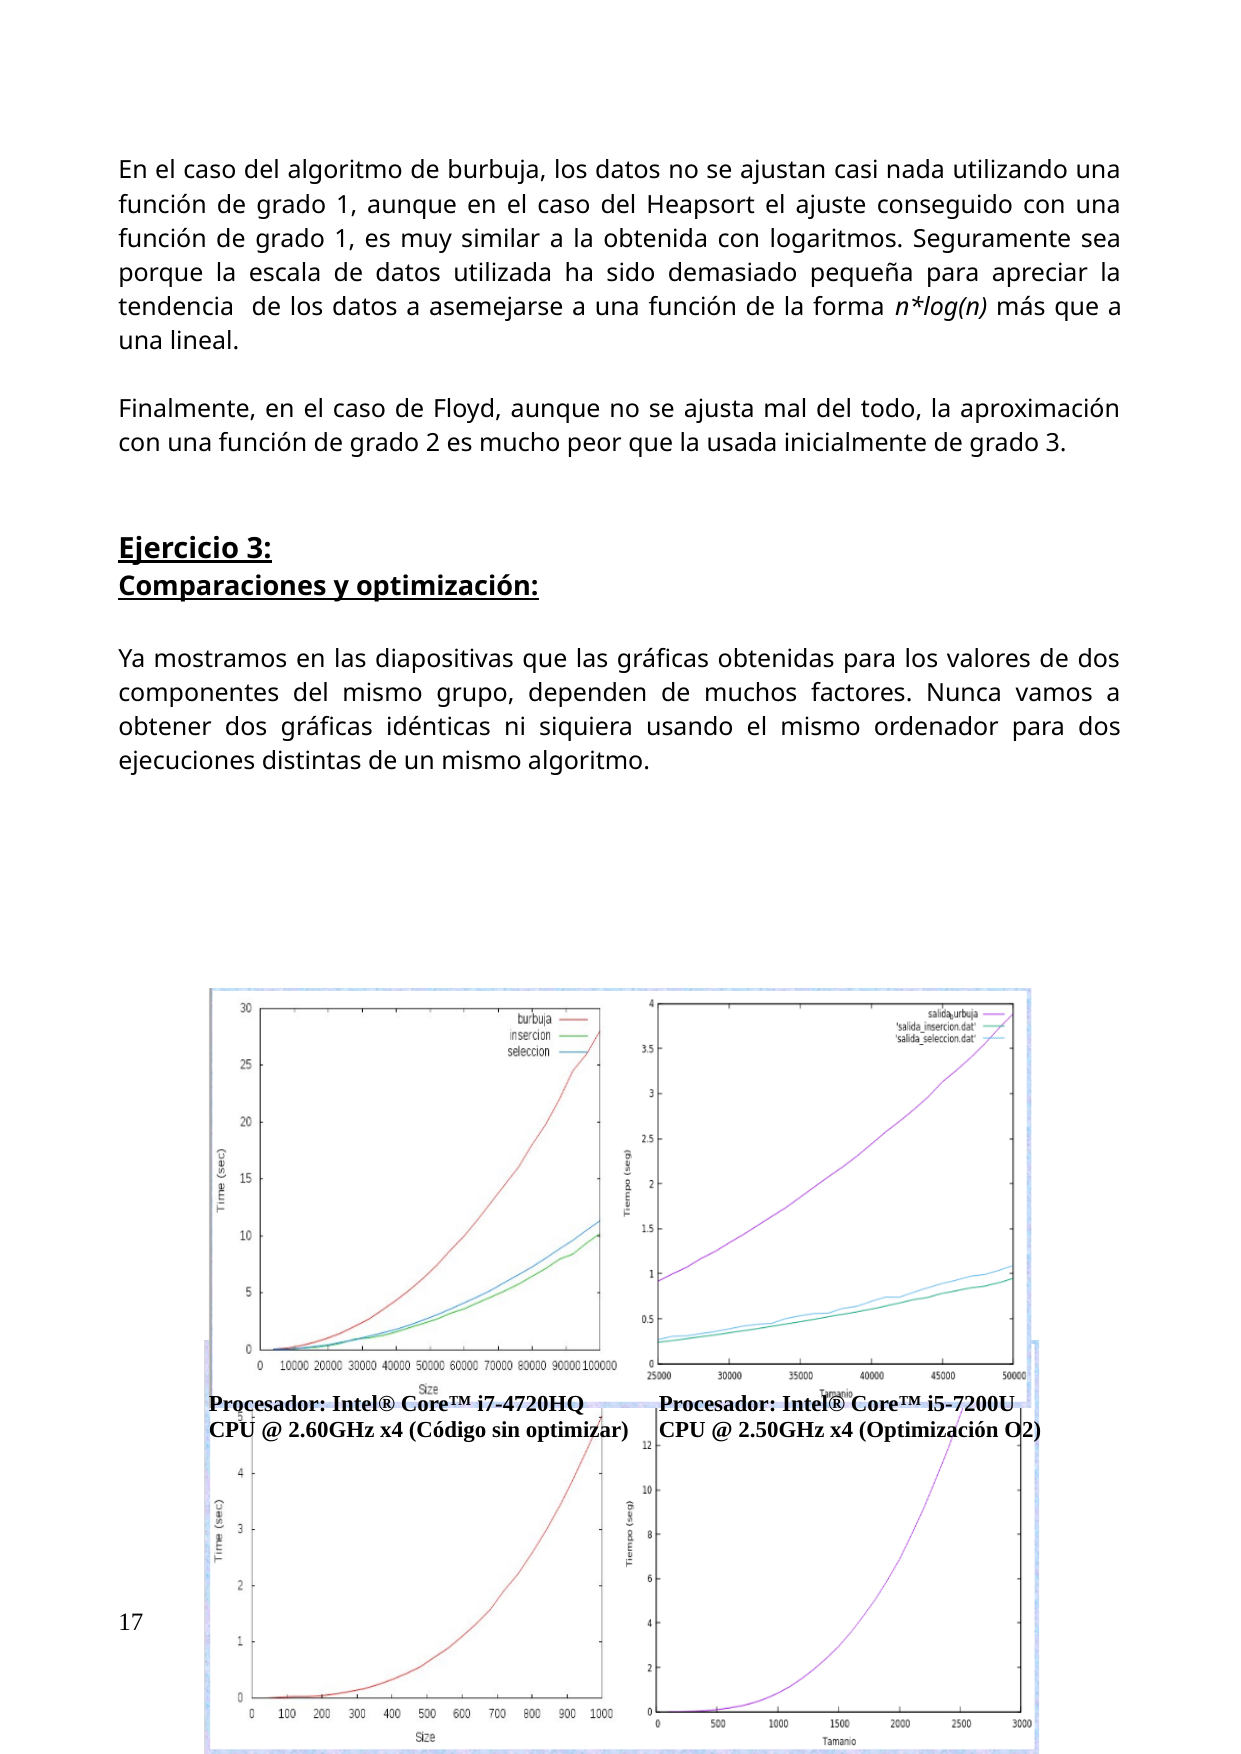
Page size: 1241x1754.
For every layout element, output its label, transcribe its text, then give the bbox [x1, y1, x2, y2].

text En el caso del algoritmo de burbuja, los datos no se ajustan casi nada utilizando una función de grado 1, aunque en el caso del Heapsort el ajuste conseguido con una función de grado 1, es muy similar a la obtenida con logaritmos. Seguramente sea porque la escala de datos utilizada ha sido demasiado pequeña para apreciar la tendencia de los datos a asemejarse a una función de la forma n*log(n) más que a una lineal. [118, 152, 1122, 357]
text Ya mostramos en las diapositivas que las gráficas obtenidas para los valores de dos componentes del mismo grupo, dependen de muchos factores. Nunca vamos a obtener dos gráficas idénticas ni siquiera usando el mismo ordenador para dos ejecuciones distintas de un mismo algoritmo. [118, 640, 1122, 777]
picture [204, 988, 1040, 1754]
text Ejercicio 3: [118, 527, 1122, 567]
text Finalmente, en el caso de Floyd, aunque no se ajusta mal del todo, la aproximación con una función de grado 2 es mucho peor que la usada inicialmente de grado 3. [118, 391, 1122, 459]
text Comparaciones y optimización: [118, 567, 1122, 603]
